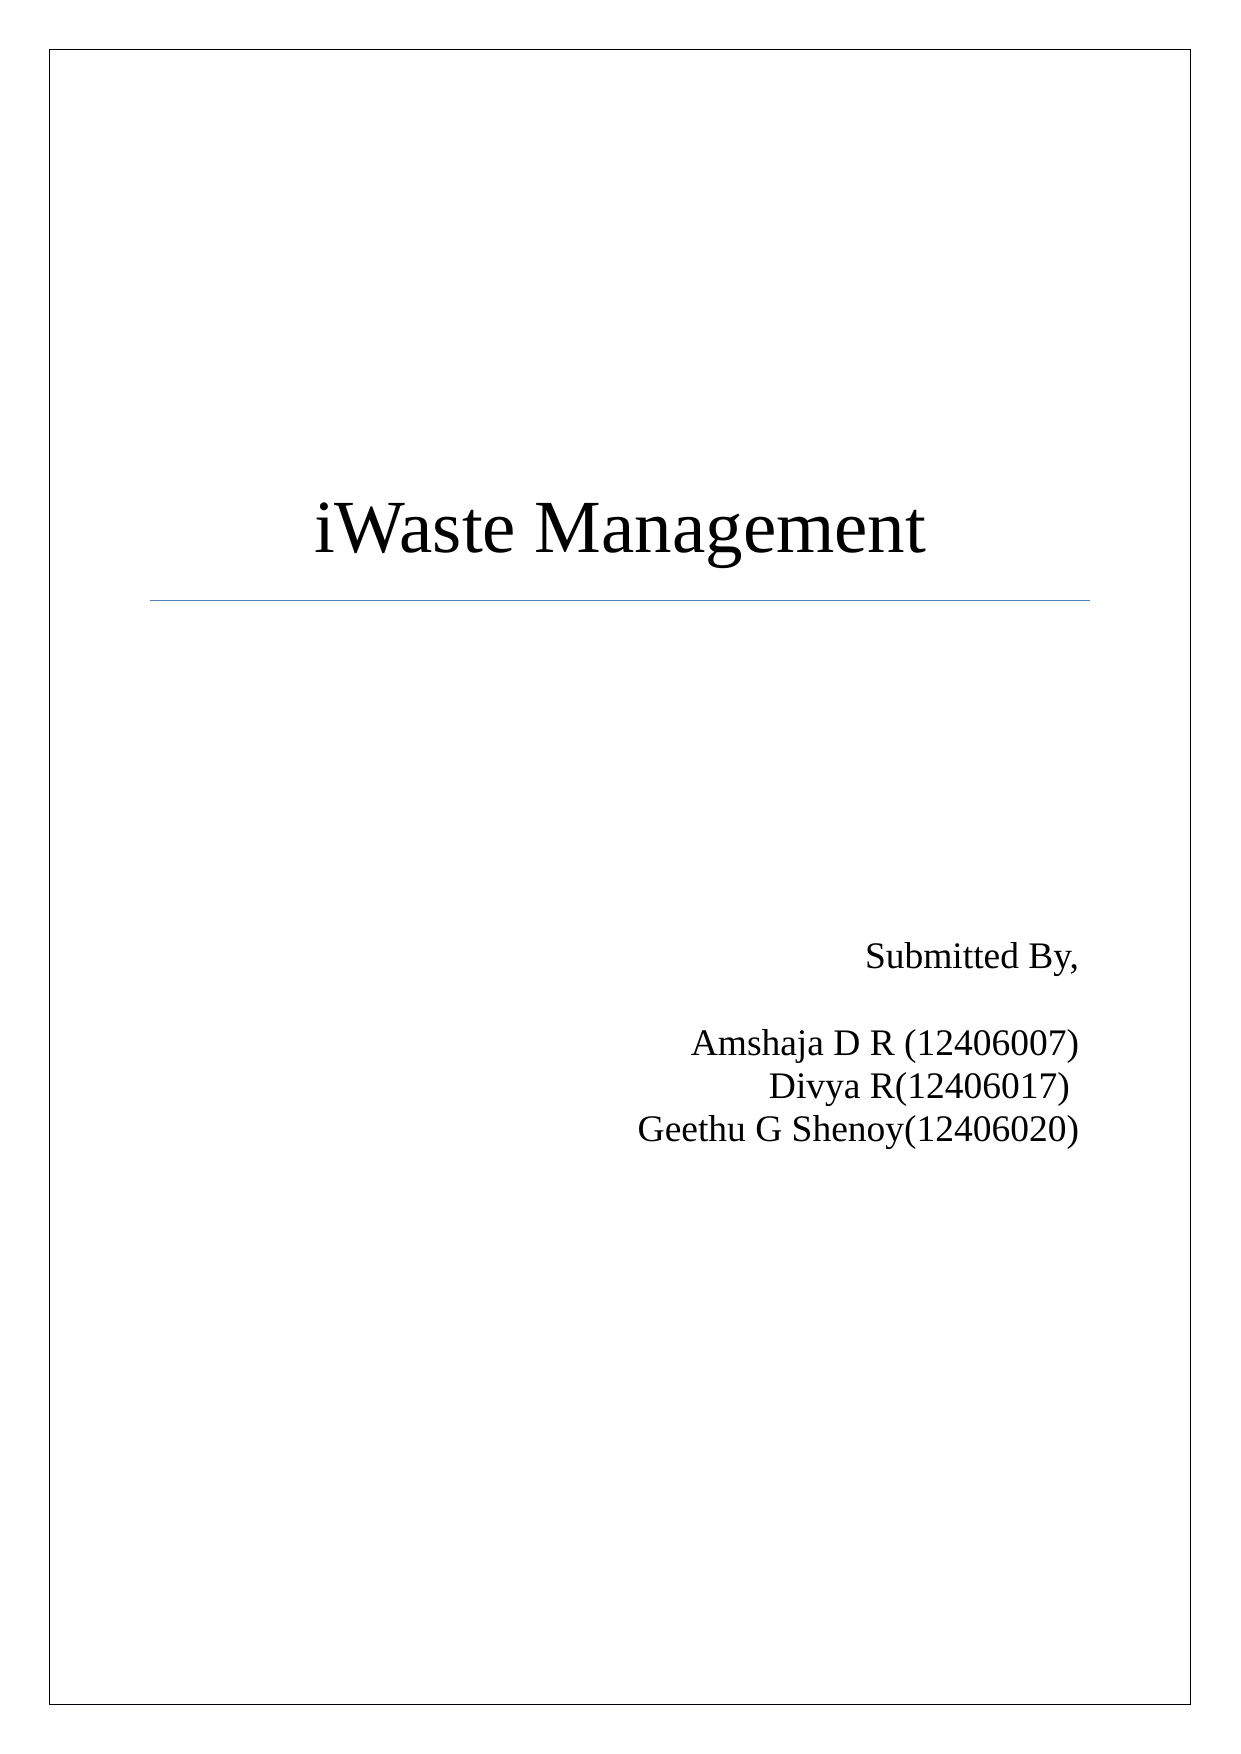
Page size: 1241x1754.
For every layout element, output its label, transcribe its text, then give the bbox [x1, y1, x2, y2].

table_header [150, 150, 1090, 450]
table_cell iWaste Management [150, 450, 1090, 600]
table_cell Submitted By, Amshaja D R (12406007) Divya R(12406017) Geethu G Shenoy(12406020) [150, 675, 1090, 1149]
table_cell [150, 601, 1090, 675]
table_cell [150, 1193, 1090, 1230]
table_cell [150, 1149, 1090, 1192]
